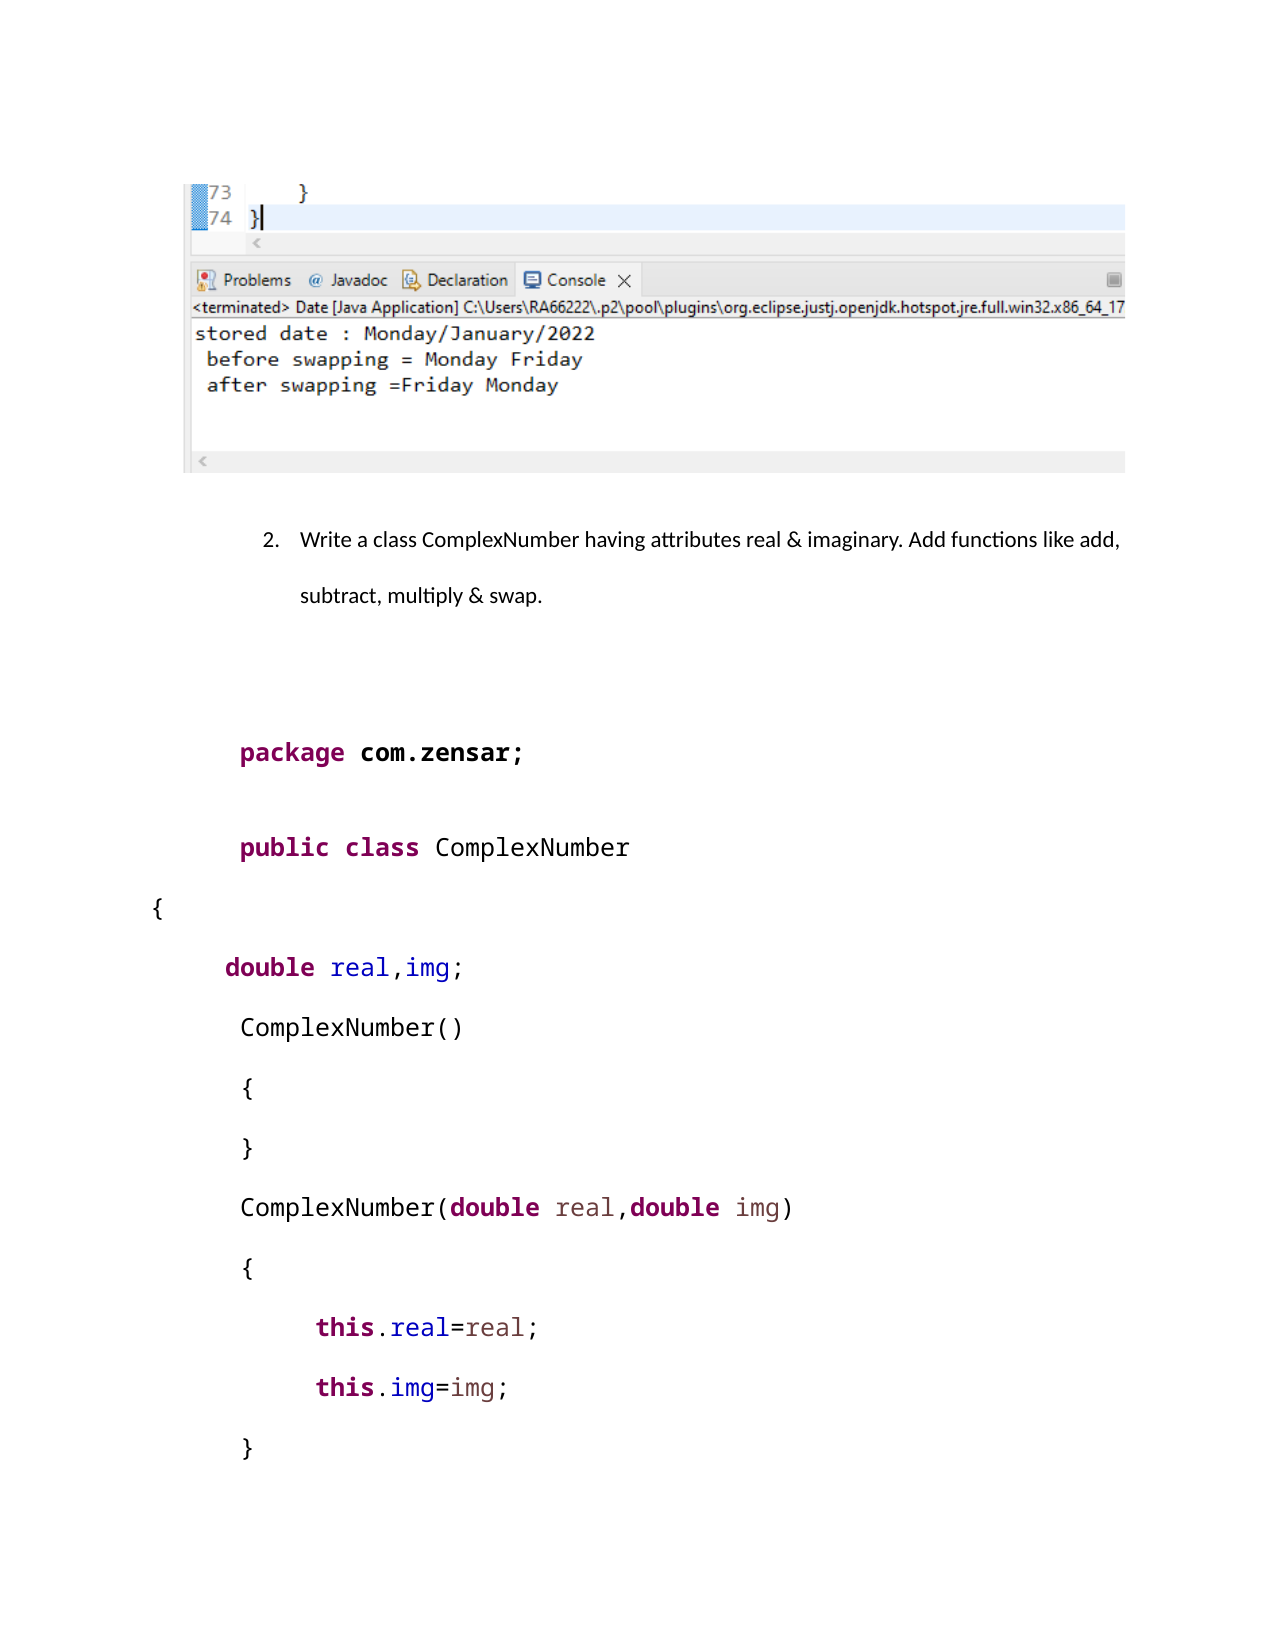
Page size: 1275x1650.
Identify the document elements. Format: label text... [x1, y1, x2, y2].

text this.real=real; [150, 1309, 1125, 1343]
text ComplexNumber(double real,double img) [150, 1189, 1125, 1223]
text this.img=img; [150, 1369, 1125, 1403]
text public class ComplexNumber [150, 829, 1125, 863]
list Write a class ComplexNumber having attributes real & imaginary. Add functions like add, subtract, multiply & swap. [262, 525, 1125, 609]
text { [150, 1069, 1125, 1103]
text { [150, 1249, 1125, 1283]
text } [150, 1129, 1125, 1163]
text } [150, 1429, 1125, 1463]
text ComplexNumber() [150, 1009, 1125, 1043]
text double real,img; [150, 949, 1125, 983]
text { [150, 889, 1125, 923]
list package com.zensar; [150, 735, 1125, 769]
